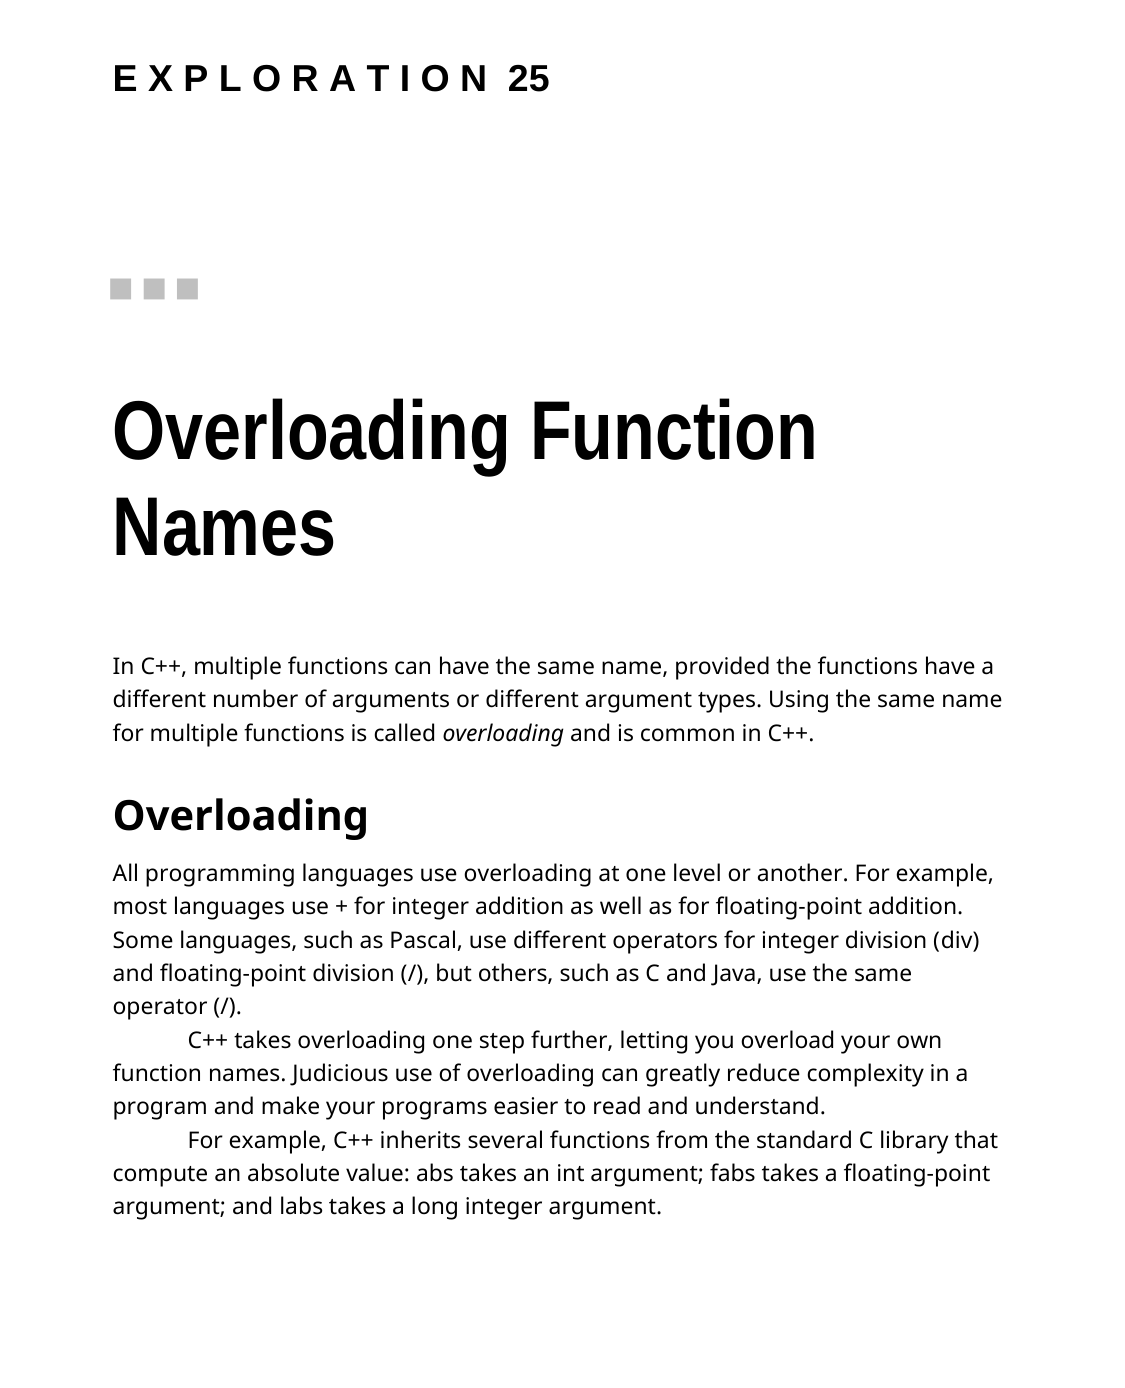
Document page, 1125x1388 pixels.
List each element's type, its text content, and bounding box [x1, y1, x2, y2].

text In C++, multiple functions can have the same name, provided the functions have a different number of arguments or different argument types. Using the same name for multiple functions is called overloading and is common in C++. [112, 648, 1012, 748]
text All programming languages use overloading at one level or another. For example, most languages use + for integer addition as well as for floating-point addition. Some languages, such as Pascal, use different operators for integer division (div) and floating-point division (/), but others, such as C and Java, use the same operator (/). [112, 855, 1012, 1021]
subtitle Overloading [112, 786, 1012, 842]
title Overloading Function Names [112, 382, 1012, 573]
text For example, C++ inherits several functions from the standard C library that compute an absolute value: abs takes an int argument; fabs takes a floating-point argument; and labs takes a long integer argument. [112, 1121, 1012, 1221]
text C++ takes overloading one step further, letting you overload your own function names. Judicious use of overloading can greatly reduce complexity in a program and make your programs easier to read and understand. [112, 1021, 1012, 1121]
